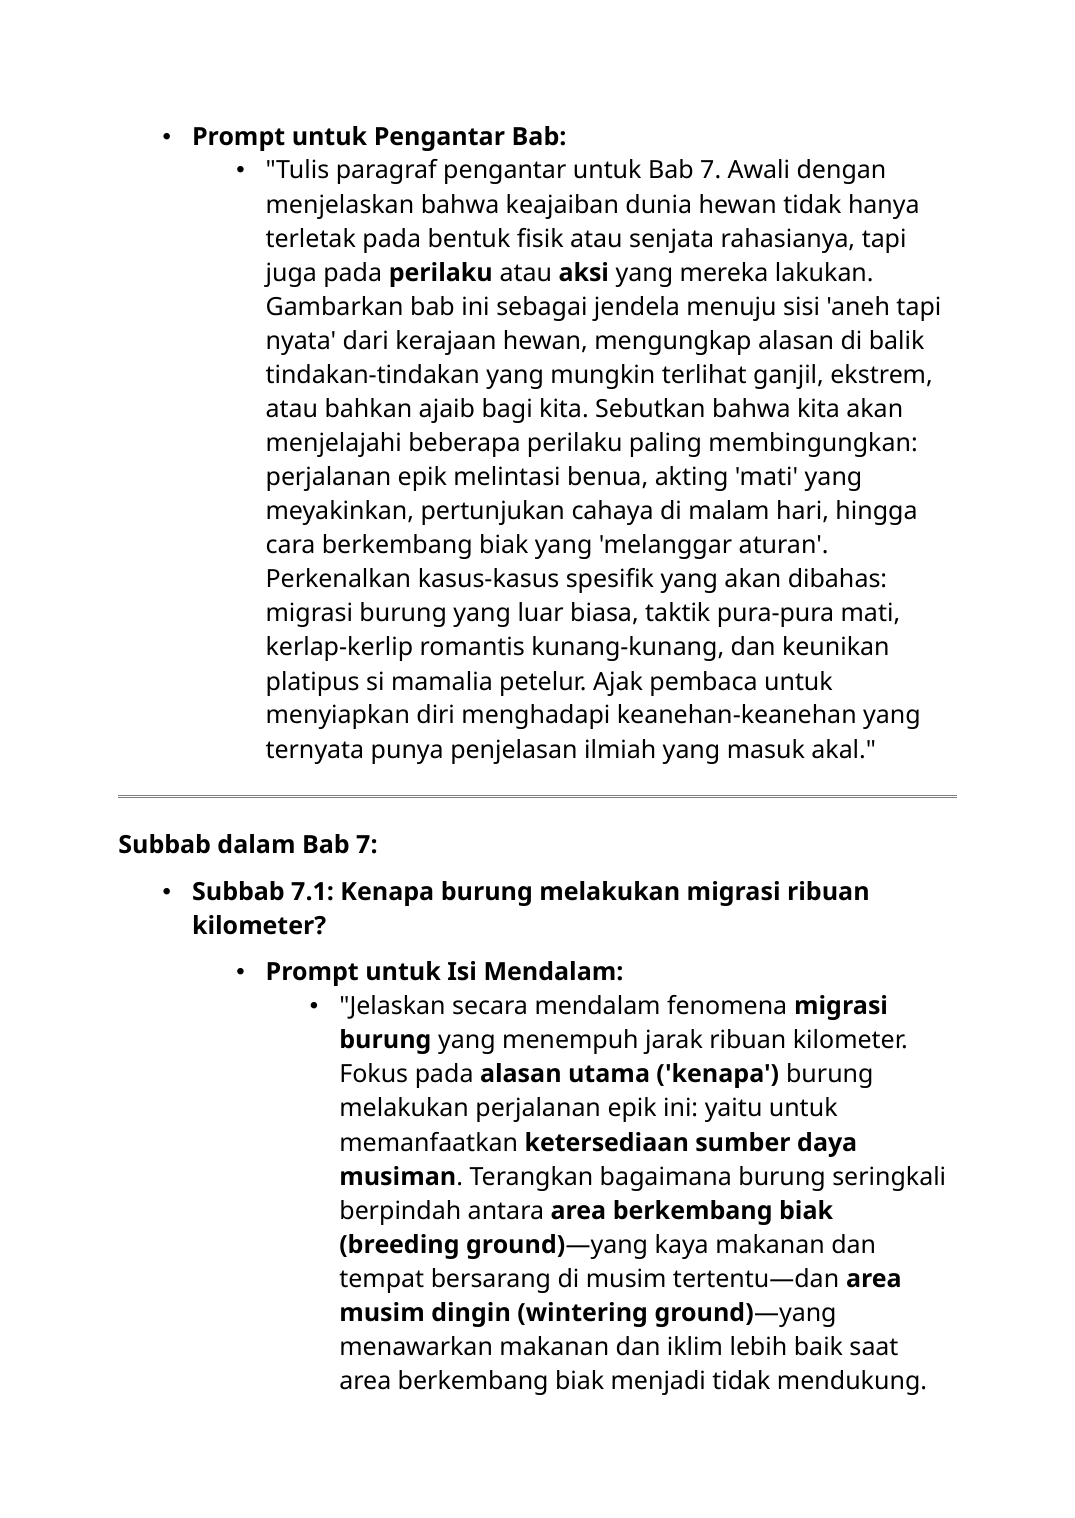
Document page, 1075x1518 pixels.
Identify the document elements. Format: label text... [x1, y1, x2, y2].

list Prompt untuk Isi Mendalam: [236, 954, 957, 988]
list Prompt untuk Pengantar Bab: [162, 118, 957, 152]
list "Tulis paragraf pengantar untuk Bab 7. Awali dengan menjelaskan bahwa keajaiban dunia hewan tidak hanya terletak pada bentuk fisik atau senjata rahasianya, tapi juga pada perilaku atau aksi yang mereka lakukan. Gambarkan bab ini sebagai jendela menuju sisi 'aneh tapi nyata' dari kerajaan hewan, mengungkap alasan di balik tindakan-tindakan yang mungkin terlihat ganjil, ekstrem, atau bahkan ajaib bagi kita. Sebutkan bahwa kita akan menjelajahi beberapa perilaku paling membingungkan: perjalanan epik melintasi benua, akting 'mati' yang meyakinkan, pertunjukan cahaya di malam hari, hingga cara berkembang biak yang 'melanggar aturan'. Perkenalkan kasus-kasus spesifik yang akan dibahas: migrasi burung yang luar biasa, taktik pura-pura mati, kerlap-kerlip romantis kunang-kunang, dan keunikan platipus si mamalia petelur. Ajak pembaca untuk menyiapkan diri menghadapi keanehan-keanehan yang ternyata punya penjelasan ilmiah yang masuk akal." [236, 152, 957, 765]
list "Jelaskan secara mendalam fenomena migrasi burung yang menempuh jarak ribuan kilometer. Fokus pada alasan utama ('kenapa') burung melakukan perjalanan epik ini: yaitu untuk memanfaatkan ketersediaan sumber daya musiman. Terangkan bagaimana burung seringkali berpindah antara area berkembang biak (breeding ground)—yang kaya makanan dan tempat bersarang di musim tertentu—dan area musim dingin (wintering ground)—yang menawarkan makanan dan iklim lebih baik saat area berkembang biak menjadi tidak mendukung. [309, 988, 957, 1397]
text Subbab dalam Bab 7: [118, 827, 957, 861]
list Subbab 7.1: Kenapa burung melakukan migrasi ribuan kilometer? [162, 873, 957, 941]
